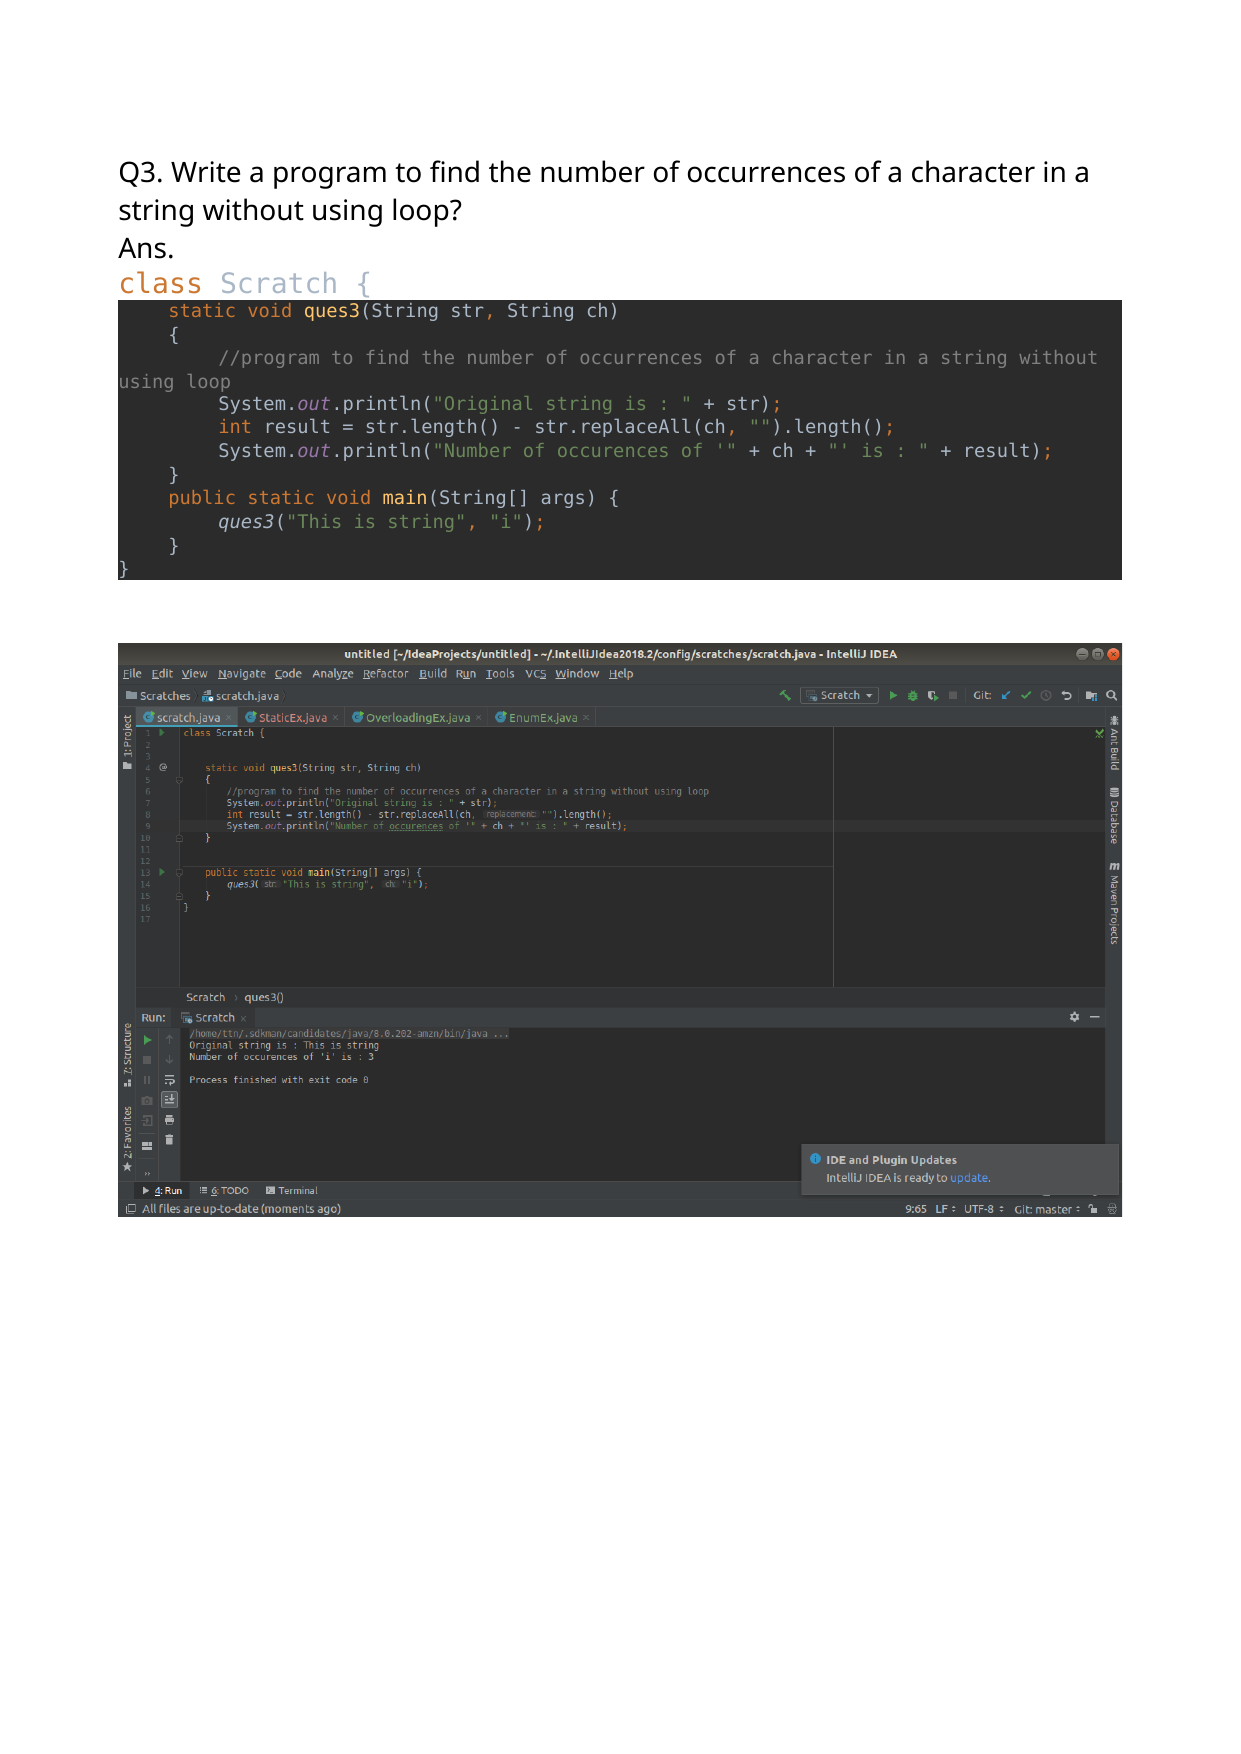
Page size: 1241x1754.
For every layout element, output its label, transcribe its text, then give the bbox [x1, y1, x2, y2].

text static void ques3(String str, String ch) [118, 300, 1122, 323]
picture [118, 643, 1123, 1217]
text public static void main(String[] args) { [118, 487, 1122, 511]
text { [118, 323, 1122, 347]
text } [118, 558, 1122, 580]
text ques3("This is string", "i"); [118, 511, 1122, 534]
text int result = str.length() - str.replaceAll(ch, "").length(); [118, 416, 1122, 440]
text class Scratch { [118, 267, 1122, 300]
text } [118, 534, 1122, 558]
text System.out.println("Number of occurences of '" + ch + "' is : " + result); [118, 440, 1122, 464]
text System.out.println("Original string is : " + str); [118, 393, 1122, 416]
text //program to find the number of occurrences of a character in a string without using loop [118, 347, 1122, 393]
text } [118, 464, 1122, 487]
text Q3. Write a program to find the number of occurrences of a character in a string without using loop? [118, 152, 1122, 229]
text Ans. [118, 229, 1122, 267]
